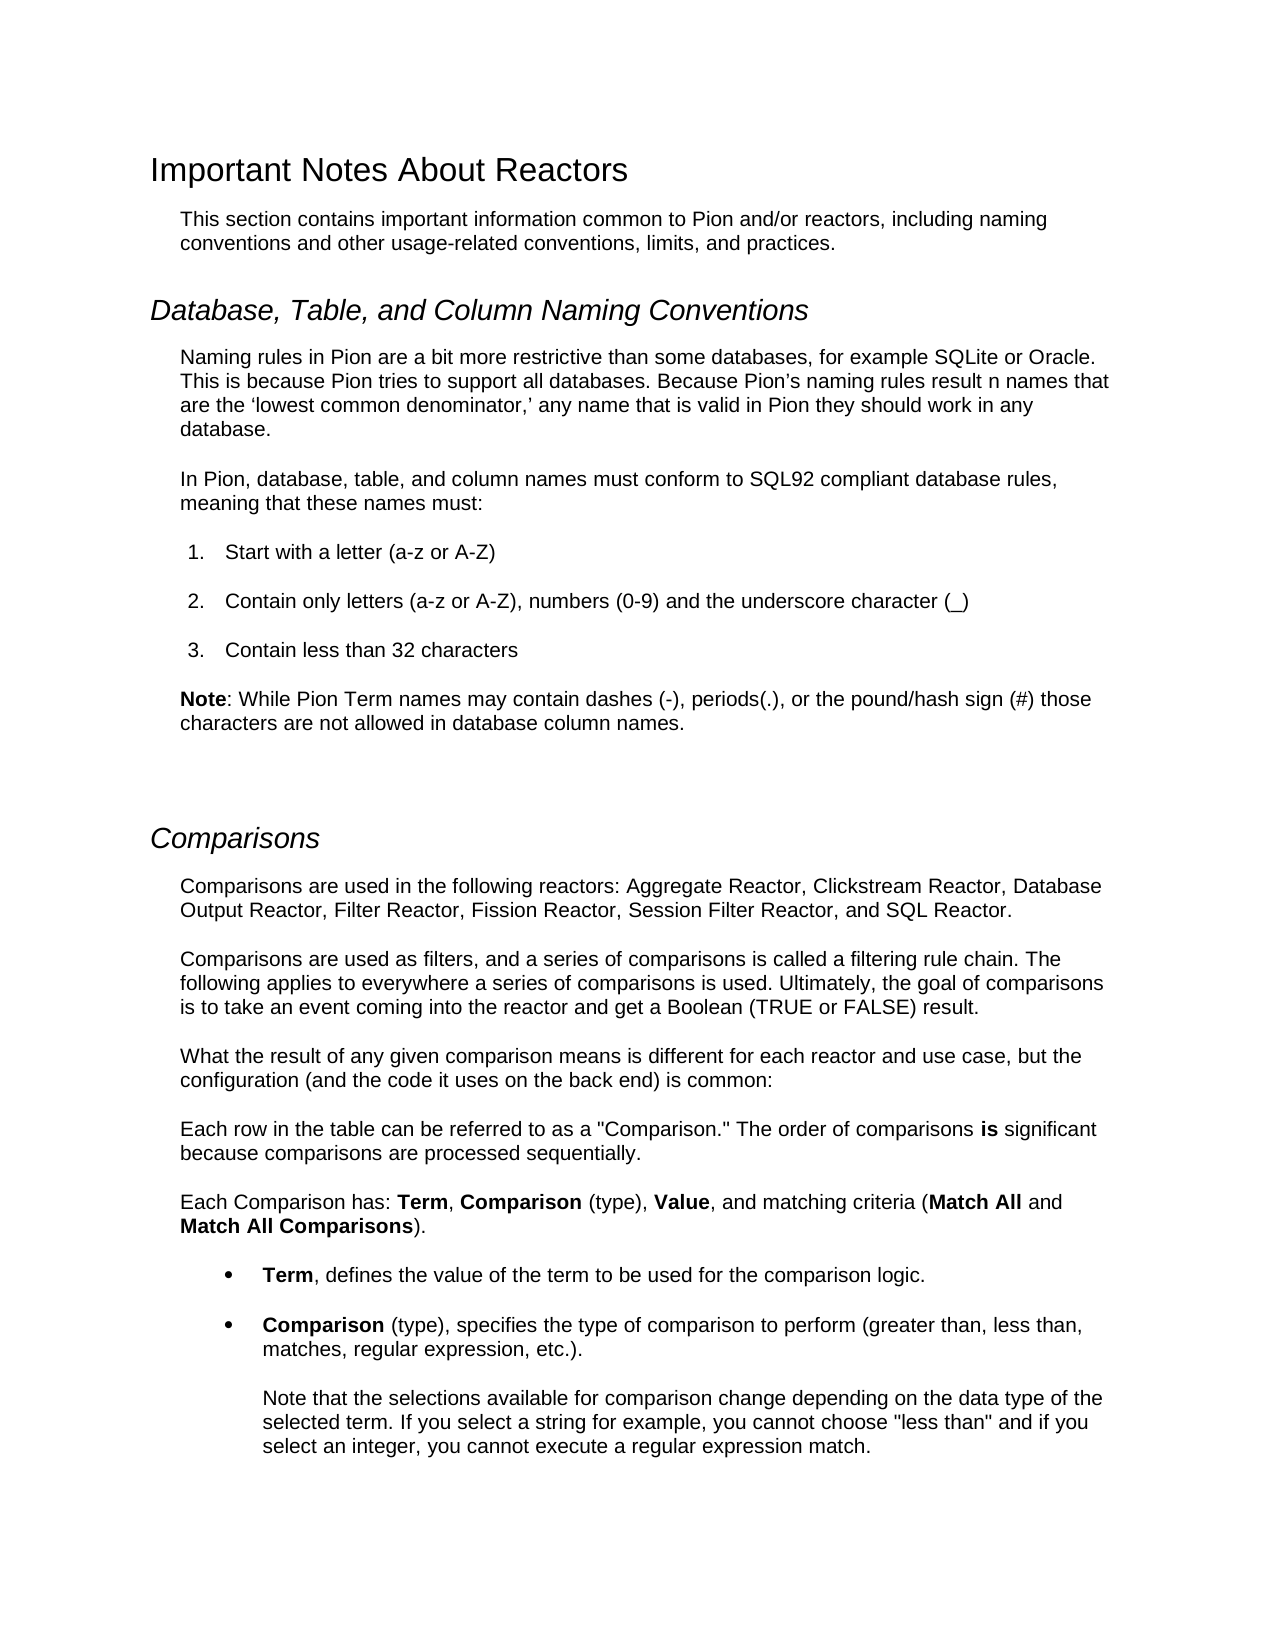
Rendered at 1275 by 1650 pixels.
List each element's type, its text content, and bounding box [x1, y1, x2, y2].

text Comparisons are used in the following reactors: Aggregate Reactor, Clickstream Reactor, Database Output Reactor, Filter Reactor, Fission Reactor, Session Filter Reactor, and SQL Reactor. [180, 874, 1125, 922]
text Each Comparison has: Term, Comparison (type), Value, and matching criteria (Match All and Match All Comparisons). [180, 1190, 1125, 1238]
text This section contains important information common to Pion and/or reactors, including naming conventions and other usage-related conventions, limits, and practices. [180, 207, 1125, 255]
list Start with a letter (a-z or A-Z) [187, 539, 1125, 564]
list Term, defines the value of the term to be used for the comparison logic. [225, 1263, 1125, 1287]
subtitle Comparisons [150, 821, 1125, 855]
text Naming rules in Pion are a bit more restrictive than some databases, for example SQLite or Oracle. This is because Pion tries to support all databases. Because Pion’s naming rules result n names that are the ‘lowest common denominator,’ any name that is valid in Pion they should work in any database. [180, 345, 1125, 441]
list Contain only letters (a-z or A-Z), numbers (0-9) and the underscore character (_) [187, 589, 1125, 613]
subtitle Important Notes About Reactors [150, 150, 1125, 188]
text Each row in the table can be referred to as a "Comparison." The order of comparisons is significant because comparisons are processed sequentially. [180, 1117, 1125, 1165]
text Note that the selections available for comparison change depending on the data type of the selected term. If you select a string for example, you cannot choose "less than" and if you select an integer, you cannot execute a regular expression match. [262, 1386, 1125, 1458]
text Comparisons are used as filters, and a series of comparisons is called a filtering rule chain. The following applies to everywhere a series of comparisons is used. Ultimately, the goal of comparisons is to take an event coming into the reactor and get a Boolean (TRUE or FALSE) result. [180, 947, 1125, 1019]
text Note: While Pion Term names may contain dashes (-), periods(.), or the pound/hash sign (#) those characters are not allowed in database column names. [180, 687, 1125, 735]
text What the result of any given comparison means is different for each reactor and use case, but the configuration (and the code it uses on the back end) is common: [180, 1044, 1125, 1092]
list Contain less than 32 characters [187, 638, 1125, 662]
subtitle Database, Table, and Column Naming Conventions [150, 293, 1125, 326]
text In Pion, database, table, and column names must conform to SQL92 compliant database rules, meaning that these names must: [180, 466, 1125, 514]
list Comparison (type), specifies the type of comparison to perform (greater than, less than, matches, regular expression, etc.). [225, 1312, 1125, 1361]
